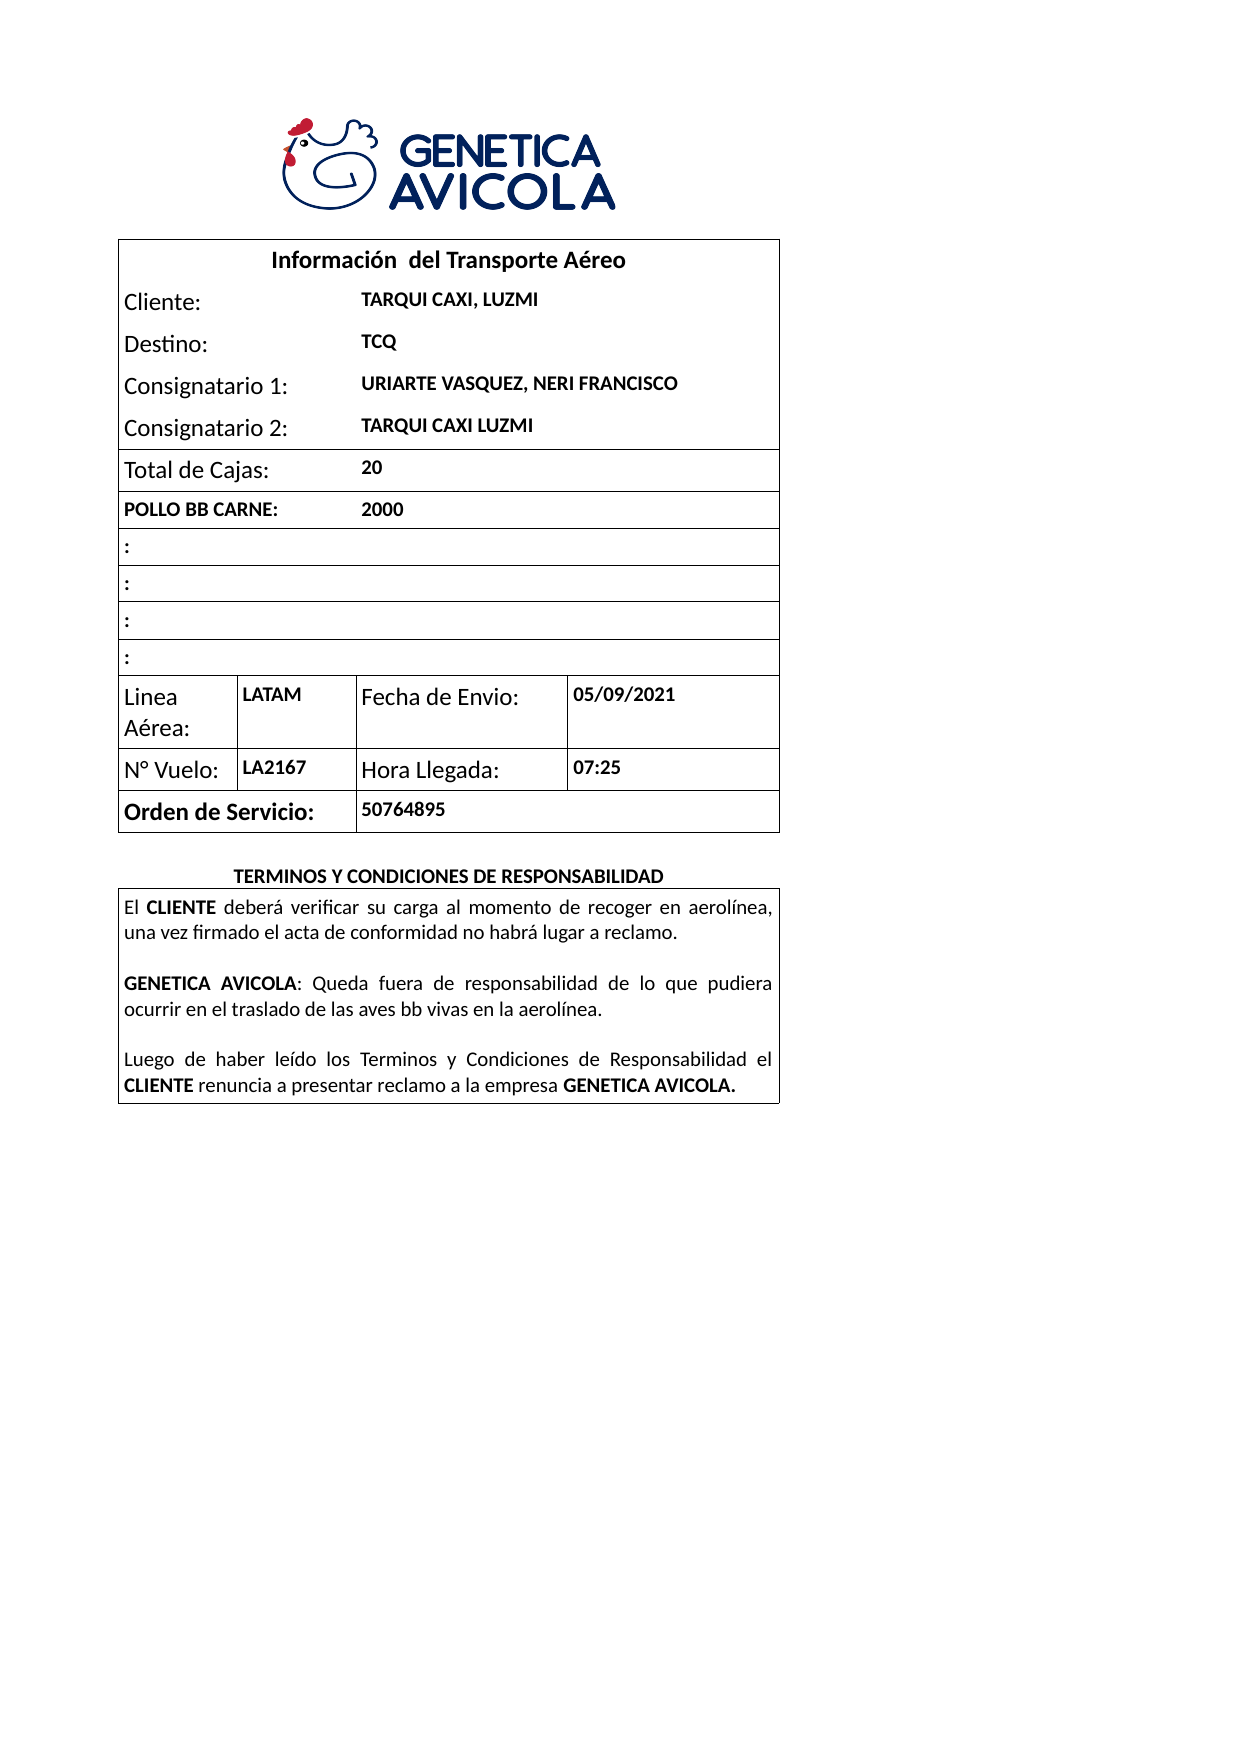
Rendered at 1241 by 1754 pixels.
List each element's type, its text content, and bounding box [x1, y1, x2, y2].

table_cell [356, 566, 779, 601]
table_cell [356, 529, 779, 564]
table_cell Linea Aérea: [119, 676, 237, 748]
table_cell Total de Cajas: [119, 450, 356, 491]
table_cell N° Vuelo: [119, 749, 237, 790]
table_cell : [119, 640, 356, 675]
table_cell 20 [356, 450, 779, 491]
table_cell TERMINOS Y CONDICIONES DE RESPONSABILIDAD [118, 833, 779, 888]
table_cell 2000 [356, 492, 779, 527]
table_cell Orden de Servicio: [119, 791, 356, 832]
table_cell El CLIENTE deberá verificar su carga al momento de recoger en aerolínea, una vez firmado el acta de conformidad no habrá lugar a reclamo. GENETICA AVICOLA: Queda fuera de responsabilidad de lo que pudiera ocurrir en el traslado de las aves bb vivas en la aerolínea. Luego de haber leído los Terminos y Condiciones de Responsabilidad el CLIENTE renuncia a presentar reclamo a la empresa GENETICA AVICOLA. [119, 889, 779, 1103]
table_cell : [119, 566, 356, 601]
table_cell TARQUI CAXI, LUZMI [356, 281, 779, 322]
table_cell : [119, 602, 356, 638]
table_cell : [119, 529, 356, 564]
table_cell TCQ [356, 323, 779, 364]
table_cell Cliente: [119, 281, 356, 322]
table_cell LA2167 [238, 749, 356, 790]
picture [282, 118, 616, 210]
table_cell 05/09/2021 [568, 676, 779, 748]
table_cell TARQUI CAXI LUZMI [356, 406, 779, 448]
table_cell POLLO BB CARNE: [119, 492, 356, 527]
table_cell URIARTE VASQUEZ, NERI FRANCISCO [356, 365, 779, 406]
table_header Información del Transporte Aéreo [119, 240, 779, 281]
table_cell LATAM [238, 676, 356, 748]
table_cell Fecha de Envio: [357, 676, 567, 748]
table_cell 50764895 [357, 791, 779, 832]
table_cell 07:25 [568, 749, 779, 790]
table_cell Consignatario 1: [119, 365, 356, 406]
table_cell Destino: [119, 323, 356, 364]
table_cell [356, 640, 779, 675]
table_cell Hora Llegada: [357, 749, 567, 790]
table_cell [356, 602, 779, 638]
table_cell Consignatario 2: [119, 406, 356, 448]
